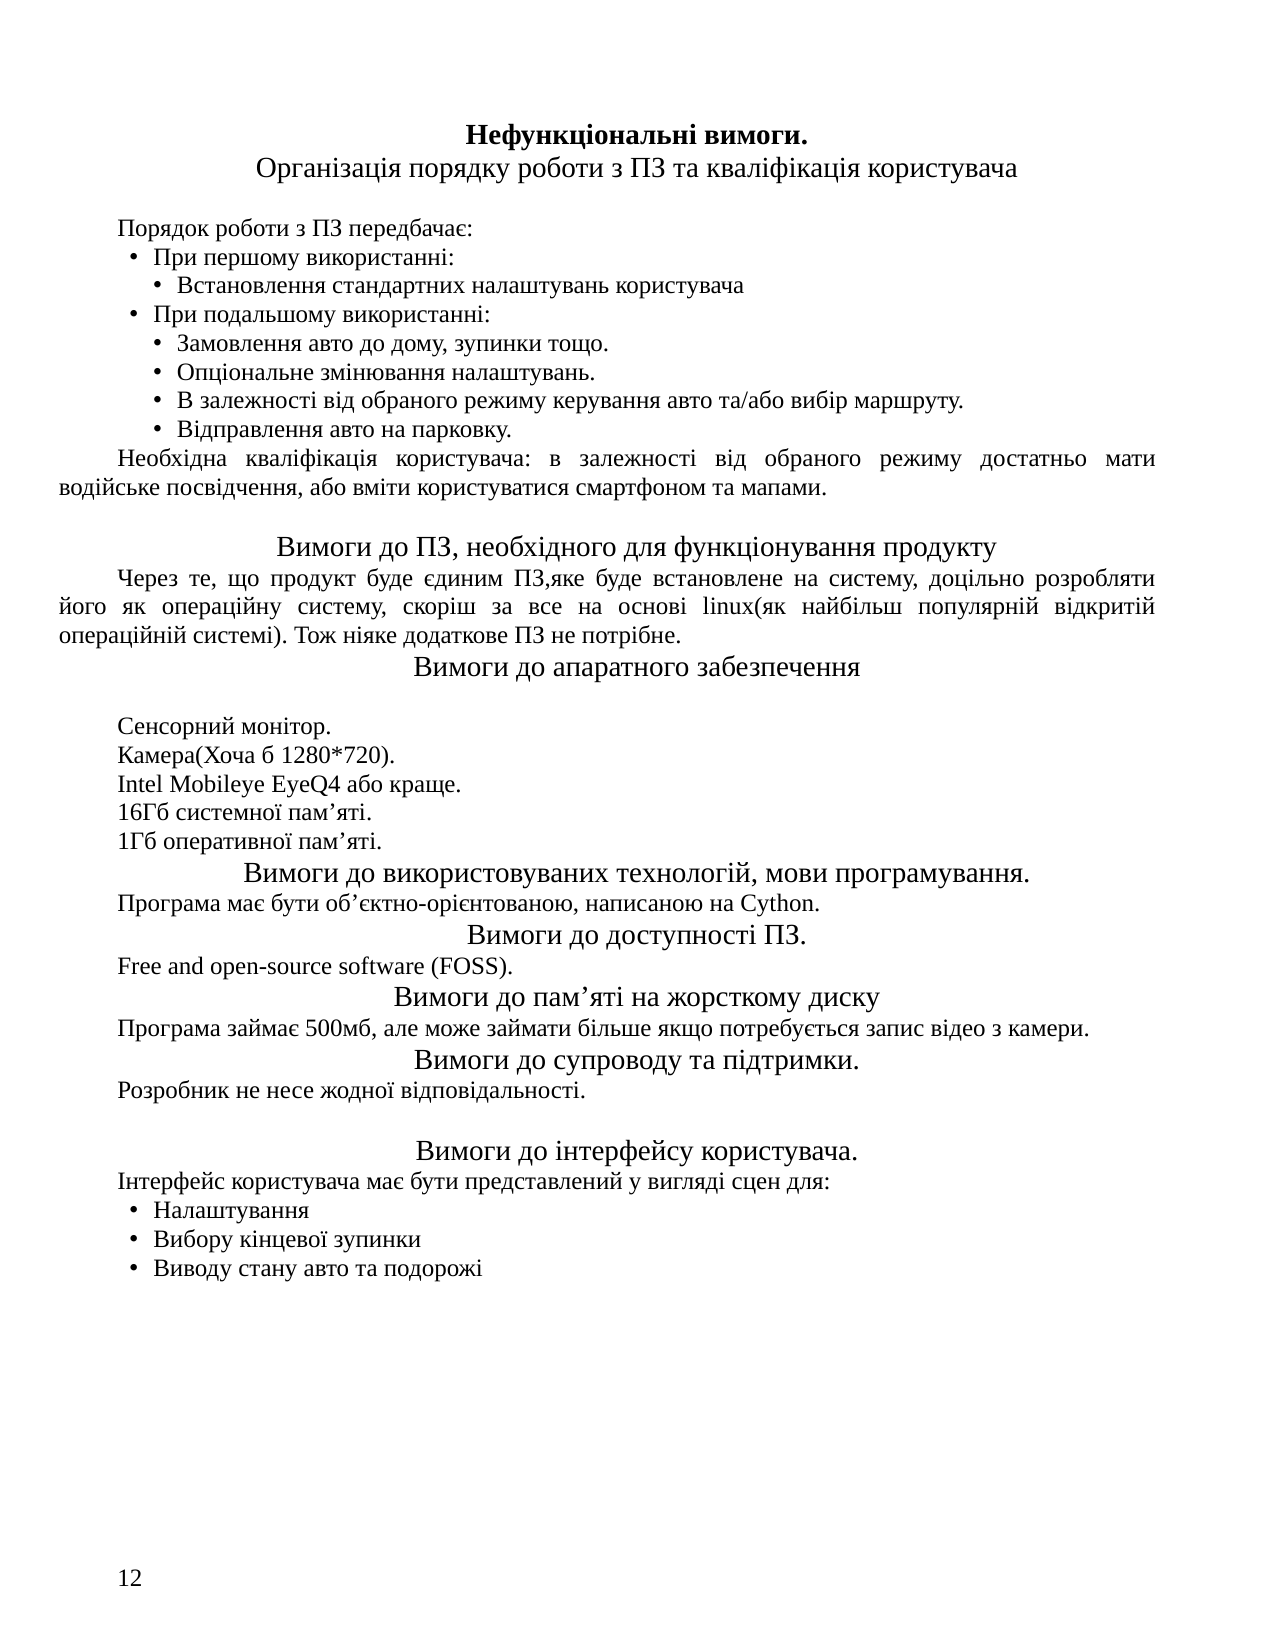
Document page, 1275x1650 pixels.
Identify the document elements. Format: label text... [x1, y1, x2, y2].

text Порядок роботи з ПЗ передбачає: [58, 213, 1156, 242]
text 16Гб системної пам’яті. [58, 797, 1156, 826]
text Free and open-source software (FOSS). [58, 951, 1156, 979]
text Intel Mobileye EyeQ4 або краще. [58, 769, 1156, 797]
list Замовлення авто до дому, зупинки тощо. [153, 328, 1156, 357]
list Опціональне змінювання налаштувань. [153, 357, 1156, 385]
text Вимоги до пам’яті на жорсткому диску [58, 979, 1156, 1013]
text Програма займає 500мб, але може займати більше якщо потребується запис відео з камери. [58, 1013, 1156, 1042]
list Встановлення стандартних налаштувань користувача [153, 270, 1156, 299]
text Розробник не несе жодної відповідальності. [58, 1075, 1156, 1104]
list В залежності від обраного режиму керування авто та/або вибір маршруту. [153, 385, 1156, 414]
list При подальшому використанні: [129, 299, 1156, 328]
text Вимоги до ПЗ, необхідного для функціонування продукту [58, 529, 1156, 563]
text Вимоги до інтерфейсу користувача. [58, 1133, 1156, 1166]
text Інтерфейс користувача має бути представлений у вигляді сцен для: [58, 1166, 1156, 1195]
list Налаштування [129, 1195, 1156, 1224]
text 1Гб оперативної пам’яті. [58, 826, 1156, 855]
text Необхідна кваліфікація користувача: в залежності від обраного режиму достатньо мати водійське посвідчення, або вміти користуватися смартфоном та мапами. [58, 443, 1156, 500]
list Відправлення авто на парковку. [153, 414, 1156, 443]
text Вимоги до апаратного забезпечення [58, 649, 1156, 682]
text Через те, що продукт буде єдиним ПЗ,яке буде встановлене на систему, доцільно розробляти його як операційну систему, скоріш за все на основі linux(як найбільш популярній відкритій операційній системі). Тож ніяке додаткове ПЗ не потрібне. [58, 563, 1156, 649]
text Сенсорний монітор. [58, 711, 1156, 740]
text Камера(Хоча б 1280*720). [58, 740, 1156, 769]
text Вимоги до супроводу та підтримки. [58, 1042, 1156, 1075]
text Вимоги до доступності ПЗ. [58, 917, 1156, 951]
text Вимоги до використовуваних технологій, мови програмування. [58, 855, 1156, 888]
list При першому використанні: [129, 242, 1156, 270]
list Вибору кінцевої зупинки [129, 1224, 1156, 1253]
text Програма має бути об’єктно-орієнтованою, написаною на Cython. [58, 888, 1156, 917]
text Нефункціональні вимоги. [58, 117, 1156, 151]
text Організація порядку роботи з ПЗ та кваліфікація користувача [58, 151, 1156, 184]
list Виводу стану авто та подорожі [129, 1253, 1156, 1281]
